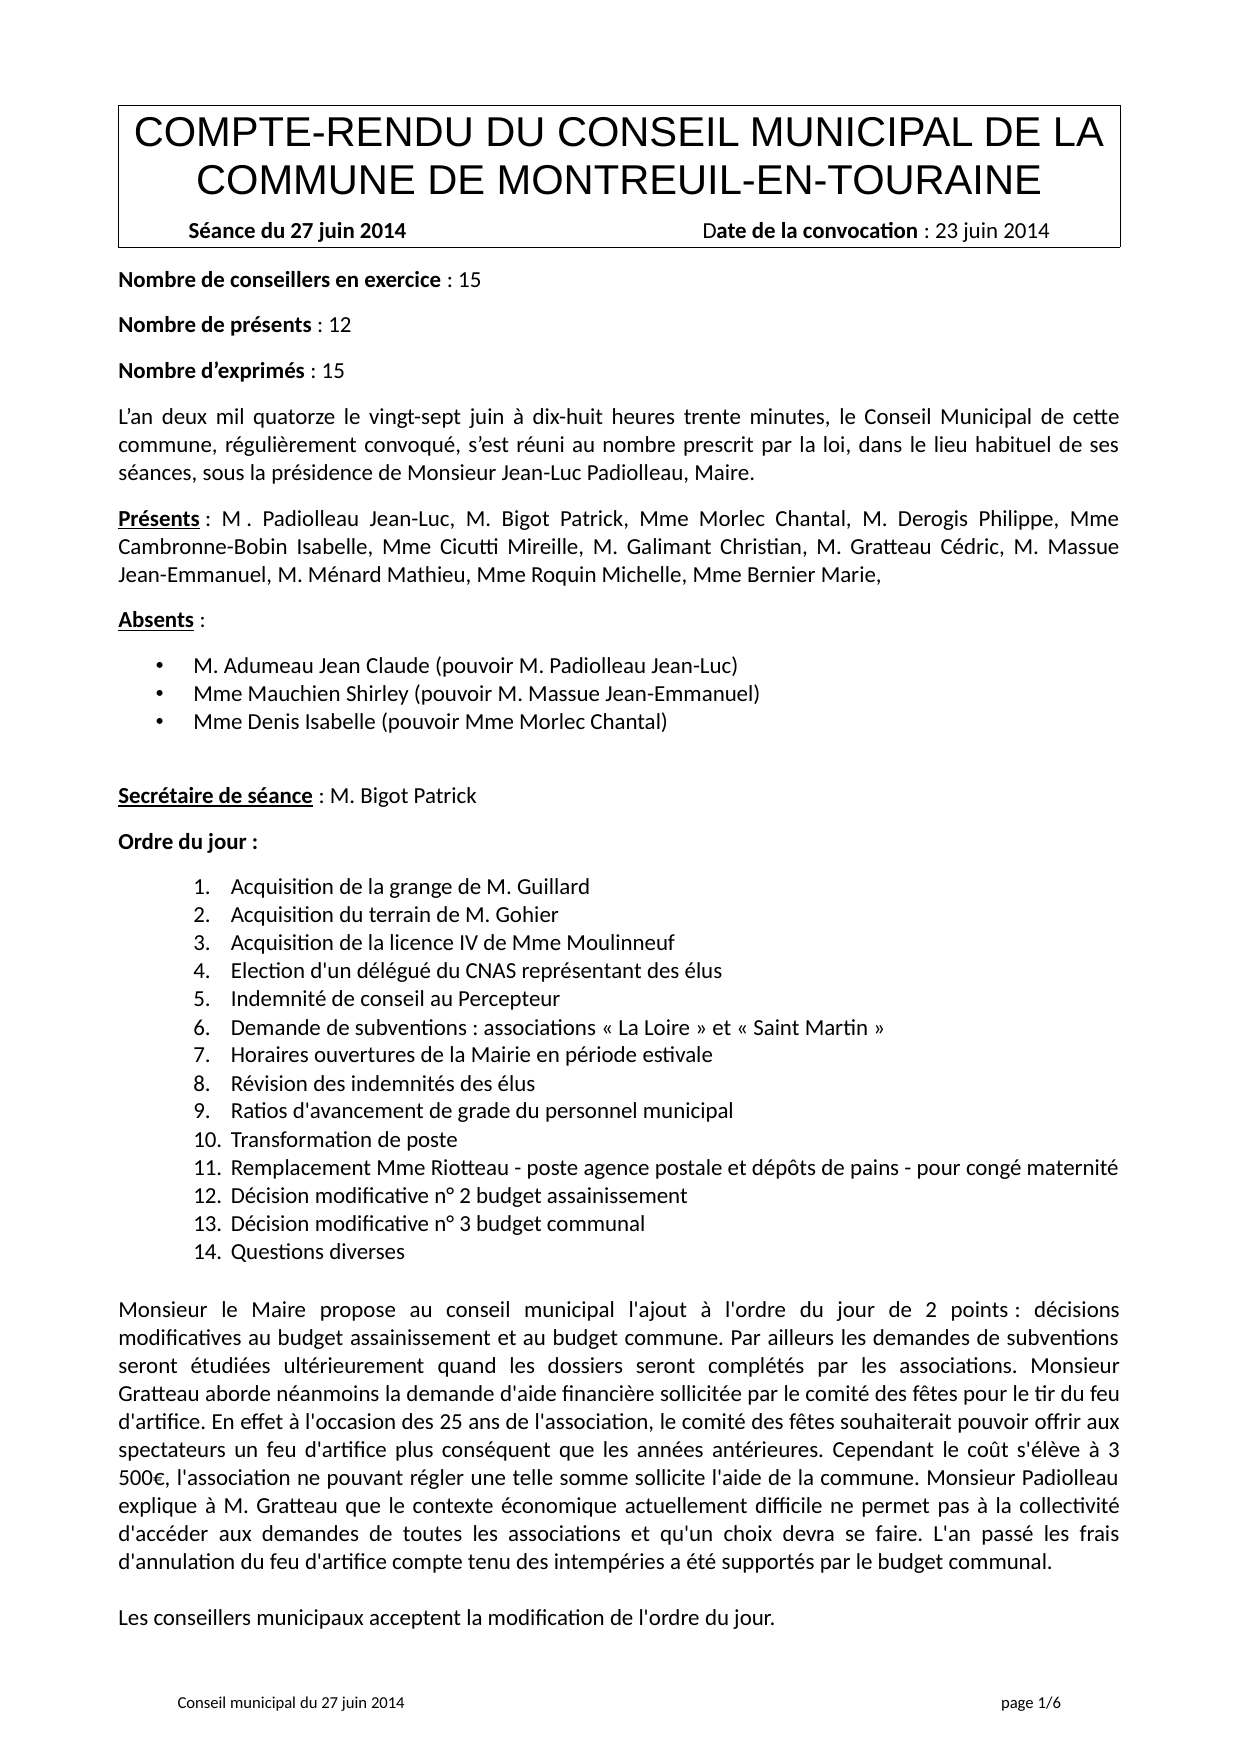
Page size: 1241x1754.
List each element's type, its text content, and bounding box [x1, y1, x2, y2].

text Nombre de conseillers en exercice : 15 [118, 265, 1120, 293]
list Election d'un délégué du CNAS représentant des élus [193, 957, 1120, 984]
list Révision des indemnités des élus [193, 1069, 1120, 1097]
list Acquisition de la grange de M. Guillard [193, 872, 1120, 901]
text Secrétaire de séance : M. Bigot Patrick [118, 781, 1120, 809]
list Acquisition du terrain de M. Gohier [193, 901, 1120, 928]
subtitle COMPTE-RENDU DU CONSEIL MUNICIPAL DE LA COMMUNE DE MONTREUIL-EN-TOURAINE [119, 106, 1120, 203]
list Acquisition de la licence IV de Mme Moulinneuf [193, 928, 1120, 957]
text Séance du 27 juin 2014 Date de la convocation : 23 juin 2014 [119, 213, 1120, 247]
text Les conseillers municipaux acceptent la modification de l'ordre du jour. [118, 1603, 1120, 1632]
list Horaires ouvertures de la Mairie en période estivale [193, 1041, 1120, 1069]
list Indemnité de conseil au Percepteur [193, 984, 1120, 1013]
text Présents : M . Padiolleau Jean-Luc, M. Bigot Patrick, Mme Morlec Chantal, M. Derogis Philippe, Mme Cambronne-Bobin Isabelle, Mme Cicutti Mireille, M. Galimant Christian, M. Gratteau Cédric, M. Massue Jean-Emmanuel, M. Ménard Mathieu, Mme Roquin Michelle, Mme Bernier Marie, [118, 504, 1120, 588]
list Questions diverses [193, 1237, 1120, 1265]
list M. Adumeau Jean Claude (pouvoir M. Padiolleau Jean-Luc) [156, 651, 1120, 679]
list Décision modificative n° 3 budget communal [193, 1209, 1120, 1237]
text Absents : [118, 606, 1120, 633]
list Demande de subventions : associations « La Loire » et « Saint Martin » [193, 1013, 1120, 1041]
text Monsieur le Maire propose au conseil municipal l'ajout à l'ordre du jour de 2 points : décisions modificatives au budget assainissement et au budget commune. Par ailleurs les demandes de subventions seront étudiées ultérieurement quand les dossiers seront complétés par les associations. Monsieur Gratteau aborde néanmoins la demande d'aide financière sollicitée par le comité des fêtes pour le tir du feu d'artifice. En effet à l'occasion des 25 ans de l'association, le comité des fêtes souhaiterait pouvoir offrir aux spectateurs un feu d'artifice plus conséquent que les années antérieures. Cependant le coût s'élève à 3 500€, l'association ne pouvant régler une telle somme sollicite l'aide de la commune. Monsieur Padiolleau explique à M. Gratteau que le contexte économique actuellement difficile ne permet pas à la collectivité d'accéder aux demandes de toutes les associations et qu'un choix devra se faire. L'an passé les frais d'annulation du feu d'artifice compte tenu des intempéries a été supportés par le budget communal. [118, 1295, 1120, 1576]
list Remplacement Mme Riotteau - poste agence postale et dépôts de pains - pour congé maternité [193, 1153, 1120, 1181]
text L’an deux mil quatorze le vingt-sept juin à dix-huit heures trente minutes, le Conseil Municipal de cette commune, régulièrement convoqué, s’est réuni au nombre prescrit par la loi, dans le lieu habituel de ses séances, sous la présidence de Monsieur Jean-Luc Padiolleau, Maire. [118, 402, 1120, 486]
list Ratios d'avancement de grade du personnel municipal [193, 1097, 1120, 1125]
list Mme Mauchien Shirley (pouvoir M. Massue Jean-Emmanuel) [156, 679, 1120, 707]
list Transformation de poste [193, 1125, 1120, 1153]
text Nombre de présents : 12 [118, 311, 1120, 338]
list Décision modificative n° 2 budget assainissement [193, 1181, 1120, 1209]
text Nombre d’exprimés : 15 [118, 356, 1120, 384]
text Ordre du jour : [118, 827, 1120, 855]
list Mme Denis Isabelle (pouvoir Mme Morlec Chantal) [156, 707, 1120, 735]
